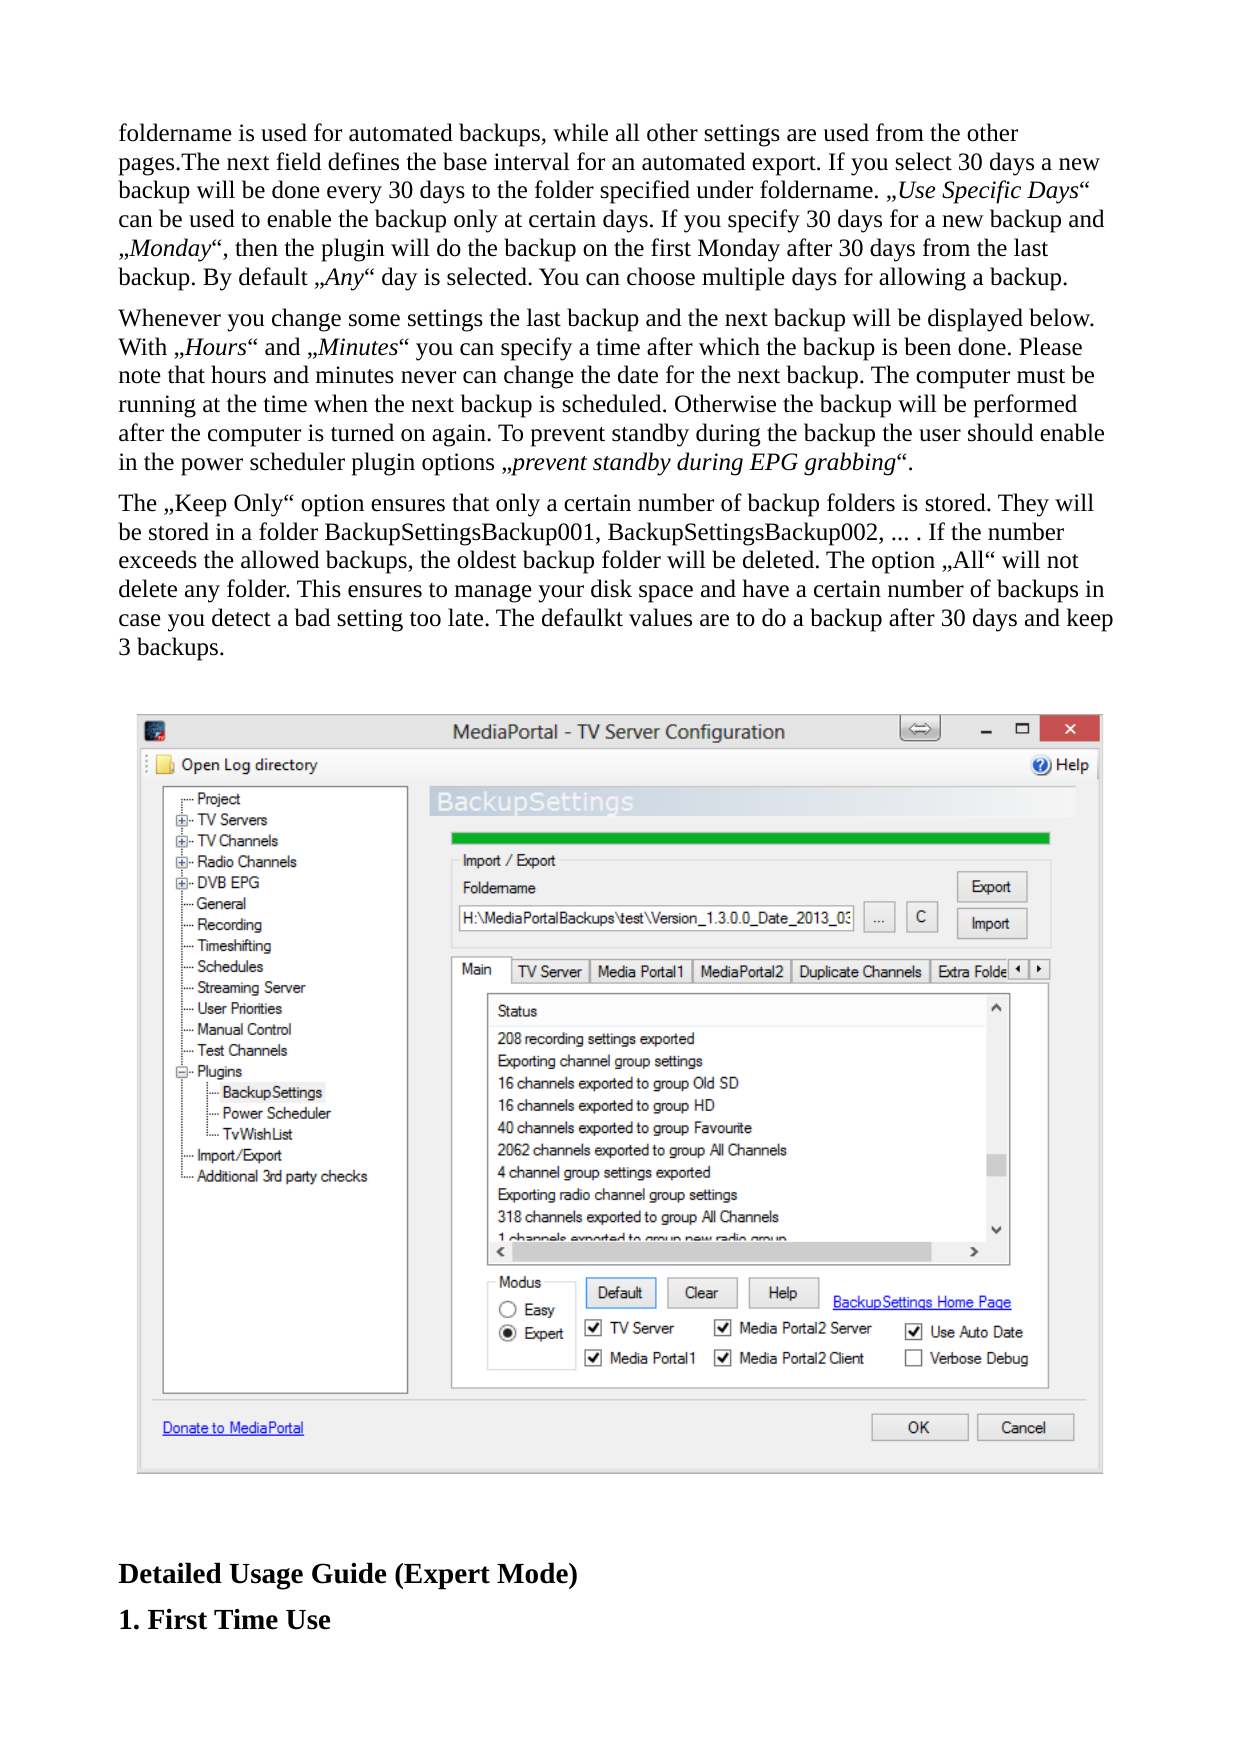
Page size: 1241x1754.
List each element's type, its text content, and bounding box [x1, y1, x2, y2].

text Detailed Usage Guide (Expert Mode) [118, 1556, 1122, 1589]
text 1. First Time Use [118, 1602, 1122, 1636]
picture [136, 714, 1104, 1474]
text Whenever you change some settings the last backup and the next backup will be displayed below. With „Hours“ and „Minutes“ you can specify a time after which the backup is been done. Please note that hours and minutes never can change the date for the next backup. The computer must be running at the time when the next backup is scheduled. Otherwise the backup will be performed after the computer is turned on again. To prevent standby during the backup the user should enable in the power scheduler plugin options „prevent standby during EPG grabbing“. [118, 303, 1122, 476]
text foldername is used for automated backups, while all other settings are used from the other pages.The next field defines the base interval for an automated export. If you select 30 days a new backup will be done every 30 days to the folder specified under foldername. „Use Specific Days“ can be used to enable the backup only at certain days. If you specify 30 days for a new backup and „Monday“, then the plugin will do the backup on the first Monday after 30 days from the last backup. By default „Any“ day is selected. You can choose multiple days for allowing a backup. [118, 118, 1122, 291]
text The „Keep Only“ option ensures that only a certain number of backup folders is stored. They will be stored in a folder BackupSettingsBackup001, BackupSettingsBackup002, ... . If the number exceeds the allowed backups, the oldest backup folder will be deleted. The option „All“ will not delete any folder. This ensures to manage your disk space and have a certain number of backups in case you detect a bad setting too late. The defaulkt values are to do a backup after 30 days and keep 3 backups. [118, 488, 1122, 661]
